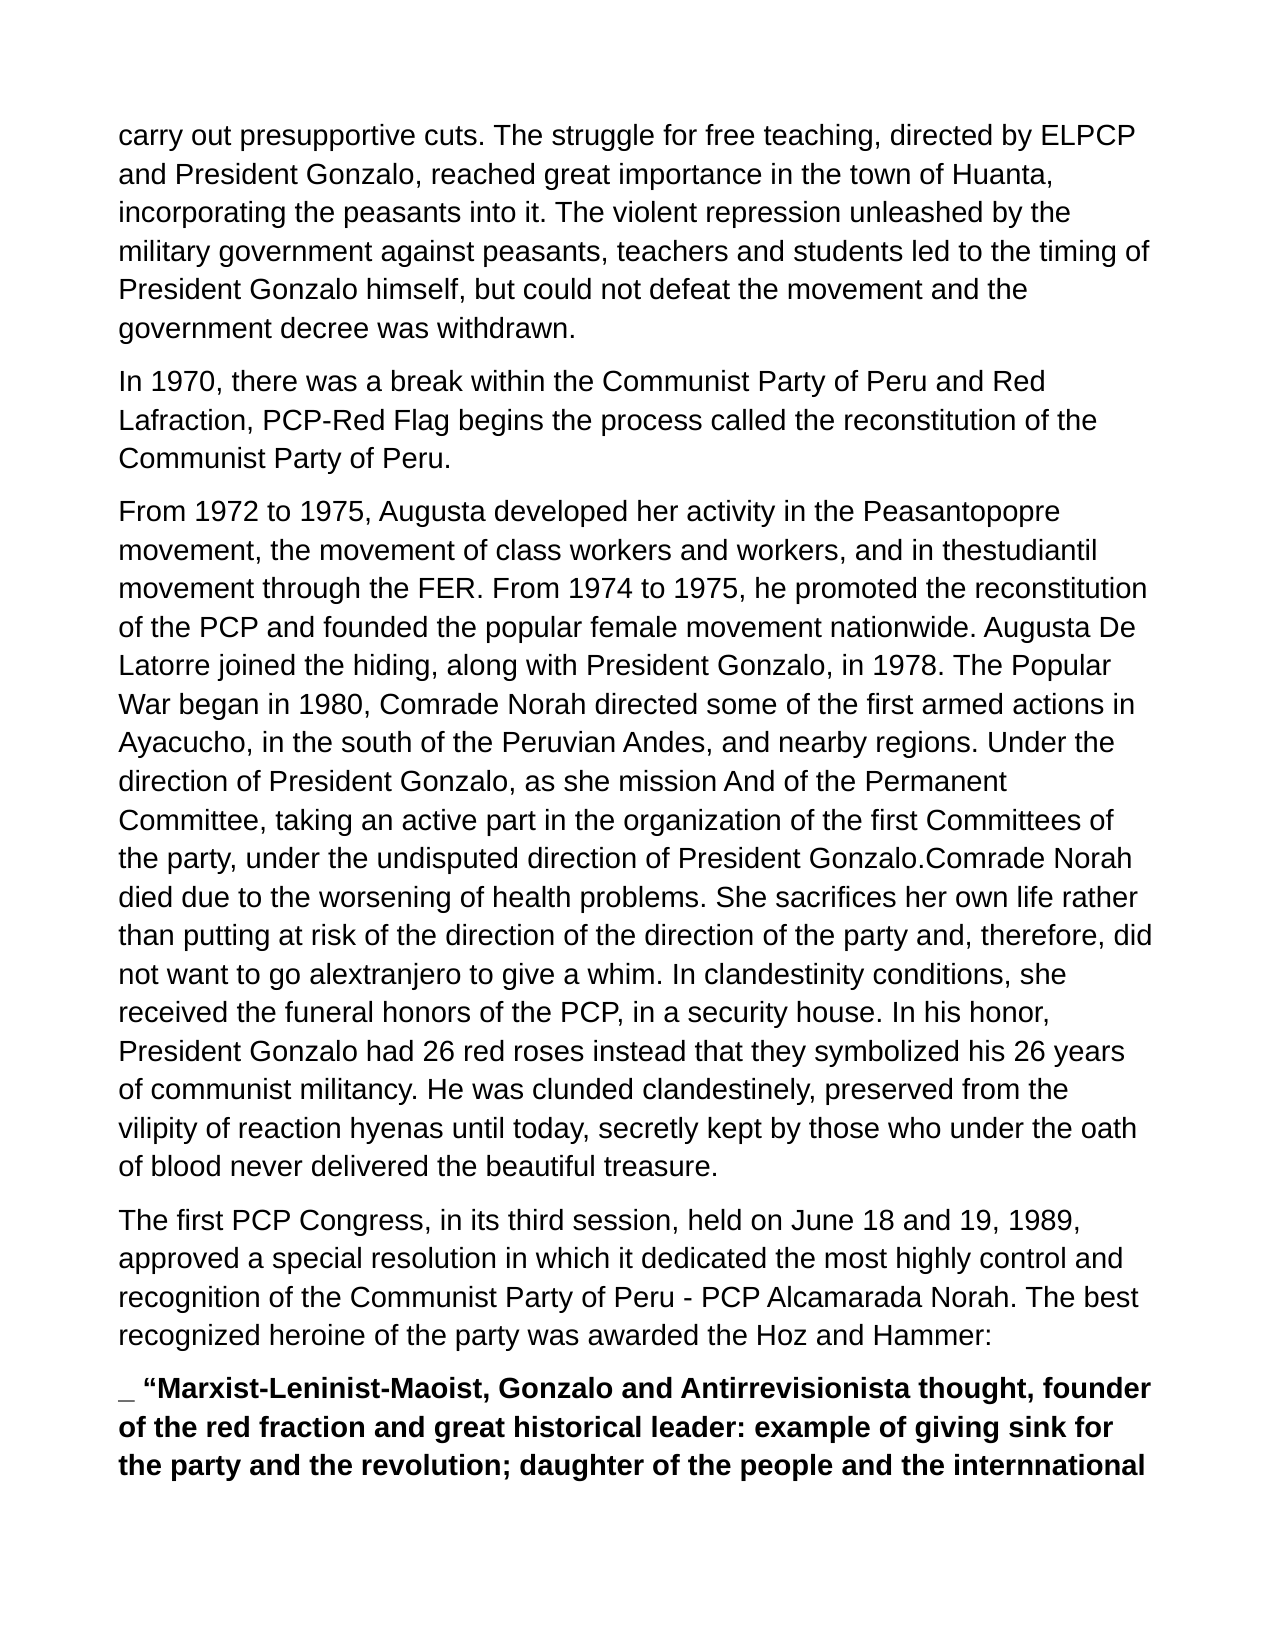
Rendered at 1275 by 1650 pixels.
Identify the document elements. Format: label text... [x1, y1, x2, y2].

text _ “Marxist-Leninist-Maoist, Gonzalo and Antirrevisionista thought, founder of the red fraction and great historical leader: example of giving sink for the party and the revolution; daughter of the people and the internnational [118, 1371, 1157, 1482]
text The first PCP Congress, in its third session, held on June 18 and 19, 1989, approved a special resolution in which it dedicated the most highly control and recognition of the Communist Party of Peru - PCP Alcamarada Norah. The best recognized heroine of the party was awarded the Hoz and Hammer: [118, 1202, 1157, 1352]
text In 1970, there was a break within the Communist Party of Peru and Red Lafraction, PCP-Red Flag begins the process called the reconstitution of the Communist Party of Peru. [118, 364, 1157, 474]
text carry out presupportive cuts. The struggle for free teaching, directed by ELPCP and President Gonzalo, reached great importance in the town of Huanta, incorporating the peasants into it. The violent repression unleashed by the military government against peasants, teachers and students led to the timing of President Gonzalo himself, but could not defeat the movement and the government decree was withdrawn. [118, 118, 1157, 344]
text From 1972 to 1975, Augusta developed her activity in the Peasantopopre movement, the movement of class workers and workers, and in thestudiantil movement through the FER. From 1974 to 1975, he promoted the reconstitution of the PCP and founded the popular female movement nationwide. Augusta De Latorre joined the hiding, along with President Gonzalo, in 1978. The Popular War began in 1980, Comrade Norah directed some of the first armed actions in Ayacucho, in the south of the Peruvian Andes, and nearby regions. Under the direction of President Gonzalo, as she mission And of the Permanent Committee, taking an active part in the organization of the first Committees of the party, under the undisputed direction of President Gonzalo.Comrade Norah died due to the worsening of health problems. She sacrifices her own life rather than putting at risk of the direction of the direction of the party and, therefore, did not want to go alextranjero to give a whim. In clandestinity conditions, she received the funeral honors of the PCP, in a security house. In his honor, President Gonzalo had 26 red roses instead that they symbolized his 26 years of communist militancy. He was clunded clandestinely, preserved from the vilipity of reaction hyenas until today, secretly kept by those who under the oath of blood never delivered the beautiful treasure. [118, 494, 1157, 1183]
